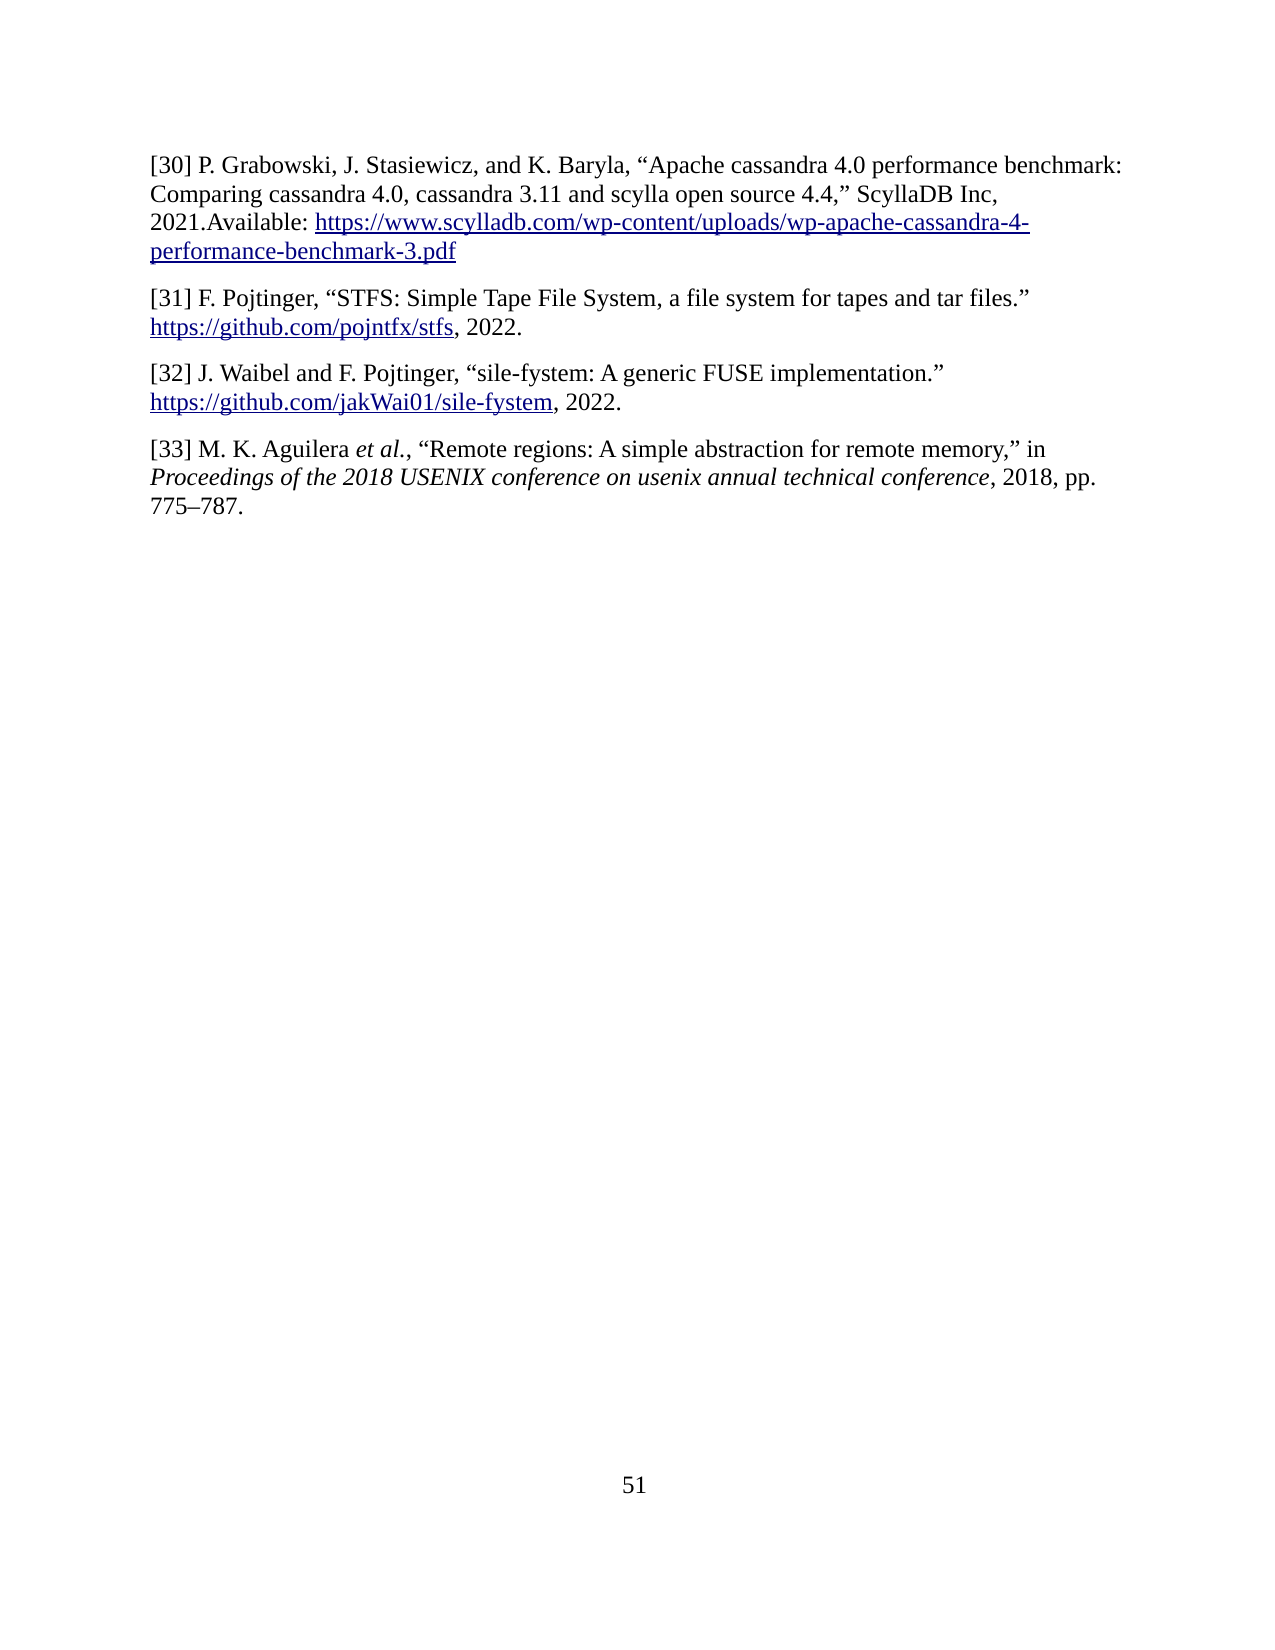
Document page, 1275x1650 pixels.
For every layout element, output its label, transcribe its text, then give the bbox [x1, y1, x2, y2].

text [31] F. Pojtinger, “STFS: Simple Tape File System, a file system for tapes and tar files.” https://github.com/pojntfx/stfs, 2022. [150, 283, 1125, 340]
text [33] M. K. Aguilera et al., “Remote regions: A simple abstraction for remote memory,” in Proceedings of the 2018 USENIX conference on usenix annual technical conference, 2018, pp. 775–787. [150, 434, 1125, 520]
text [32] J. Waibel and F. Pojtinger, “sile-fystem: A generic FUSE implementation.” https://github.com/jakWai01/sile-fystem, 2022. [150, 358, 1125, 416]
text [30] P. Grabowski, J. Stasiewicz, and K. Baryla, “Apache cassandra 4.0 performance benchmark: Comparing cassandra 4.0, cassandra 3.11 and scylla open source 4.4,” ScyllaDB Inc, 2021.Available: https://www.scylladb.com/wp-content/uploads/wp-apache-cassandra-4-performance-benchmark-3.pdf [150, 150, 1125, 265]
